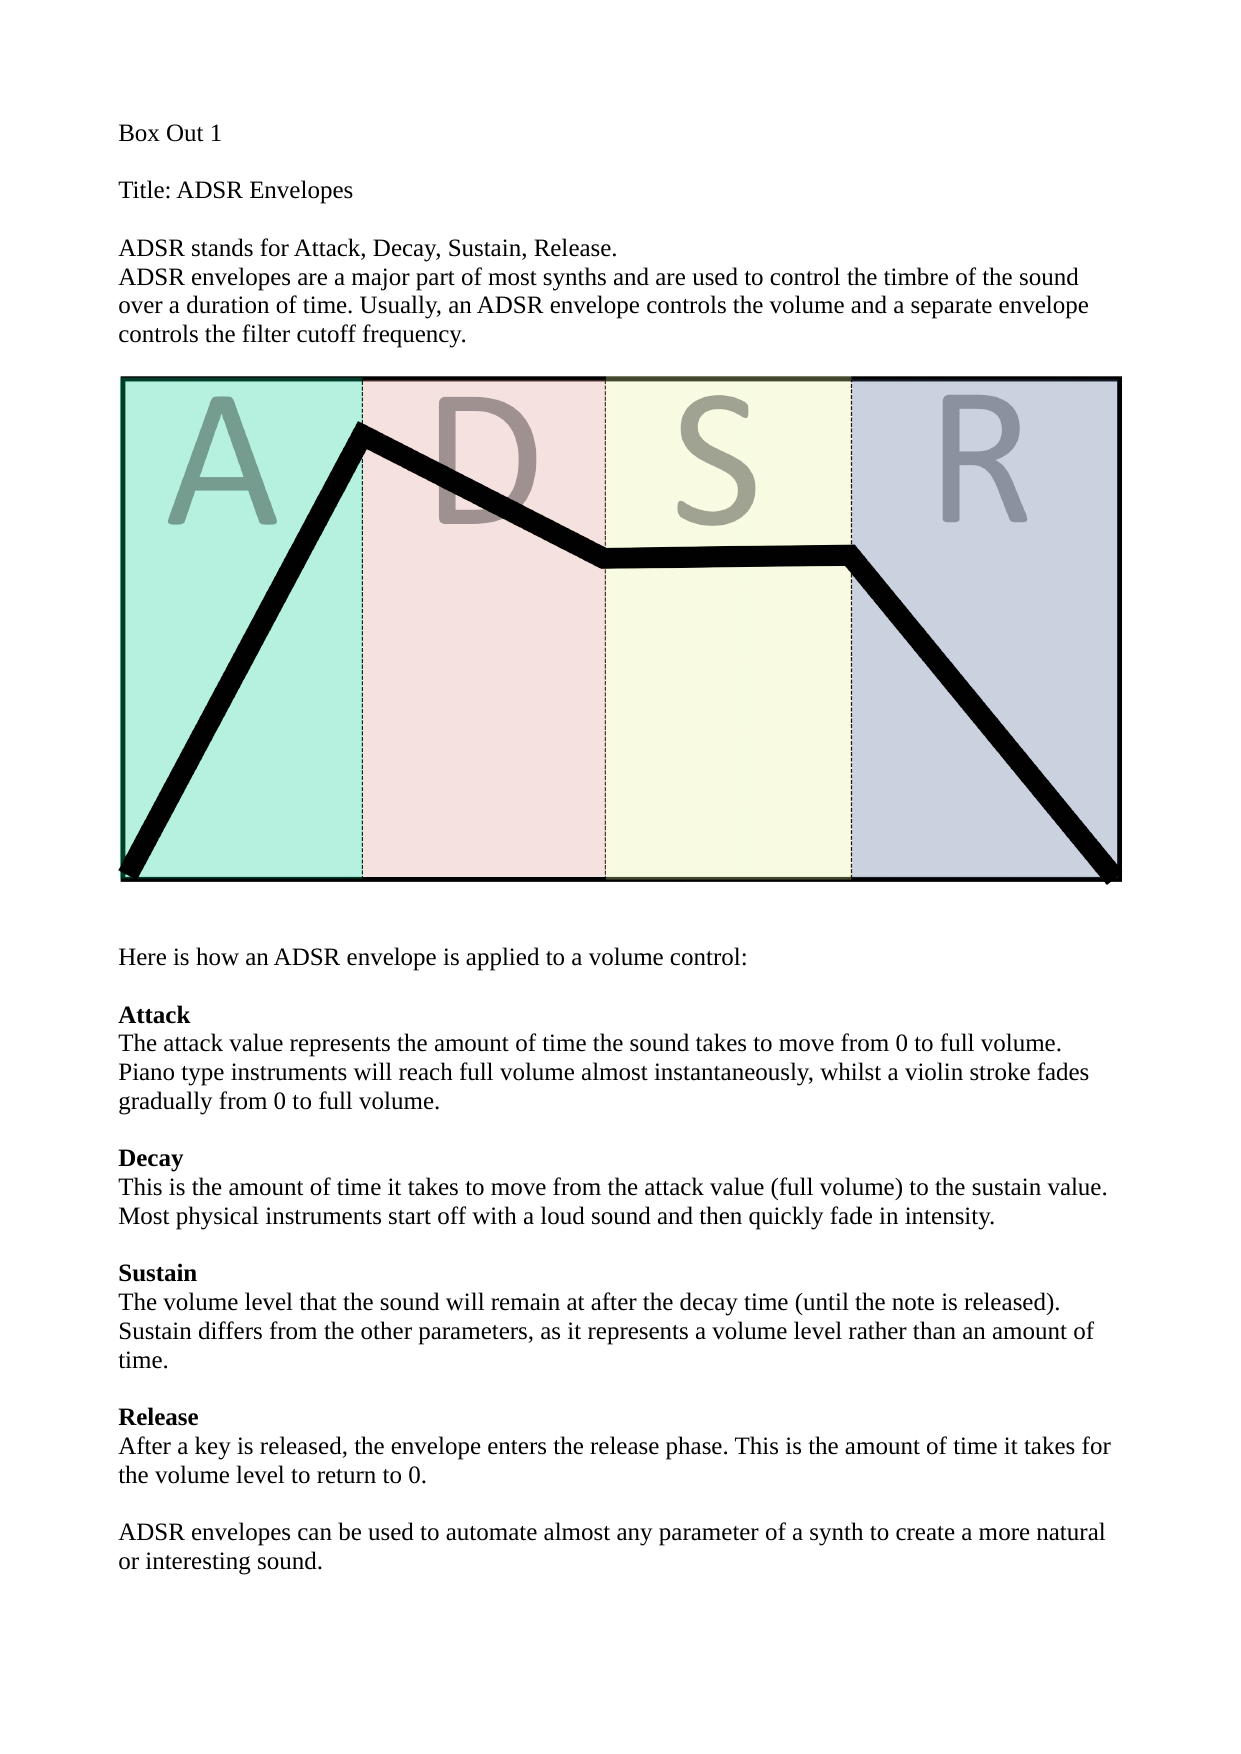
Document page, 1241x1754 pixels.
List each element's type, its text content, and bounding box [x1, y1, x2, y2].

text ADSR stands for Attack, Decay, Sustain, Release. [118, 233, 1122, 262]
text Attack [118, 1000, 1122, 1028]
text Most physical instruments start off with a loud sound and then quickly fade in intensity. [118, 1201, 1122, 1230]
picture [118, 376, 1123, 885]
text Decay [118, 1143, 1122, 1172]
text The attack value represents the amount of time the sound takes to move from 0 to full volume. Piano type instruments will reach full volume almost instantaneously, whilst a violin stroke fades gradually from 0 to full volume. [118, 1028, 1122, 1115]
text Here is how an ADSR envelope is applied to a volume control: [118, 942, 1122, 971]
text After a key is released, the envelope enters the release phase. This is the amount of time it takes for the volume level to return to 0. [118, 1431, 1122, 1488]
text Sustain [118, 1258, 1122, 1287]
text ADSR envelopes can be used to automate almost any parameter of a synth to create a more natural or interesting sound. [118, 1517, 1122, 1575]
text This is the amount of time it takes to move from the attack value (full volume) to the sustain value. [118, 1172, 1122, 1201]
text Release [118, 1402, 1122, 1431]
text ADSR envelopes are a major part of most synths and are used to control the timbre of the sound over a duration of time. Usually, an ADSR envelope controls the volume and a separate envelope controls the filter cutoff frequency. [118, 262, 1122, 348]
text Title: ADSR Envelopes [118, 176, 1122, 204]
text Box Out 1 [118, 118, 1122, 147]
text The volume level that the sound will remain at after the decay time (until the note is released). Sustain differs from the other parameters, as it represents a volume level rather than an amount of time. [118, 1287, 1122, 1373]
